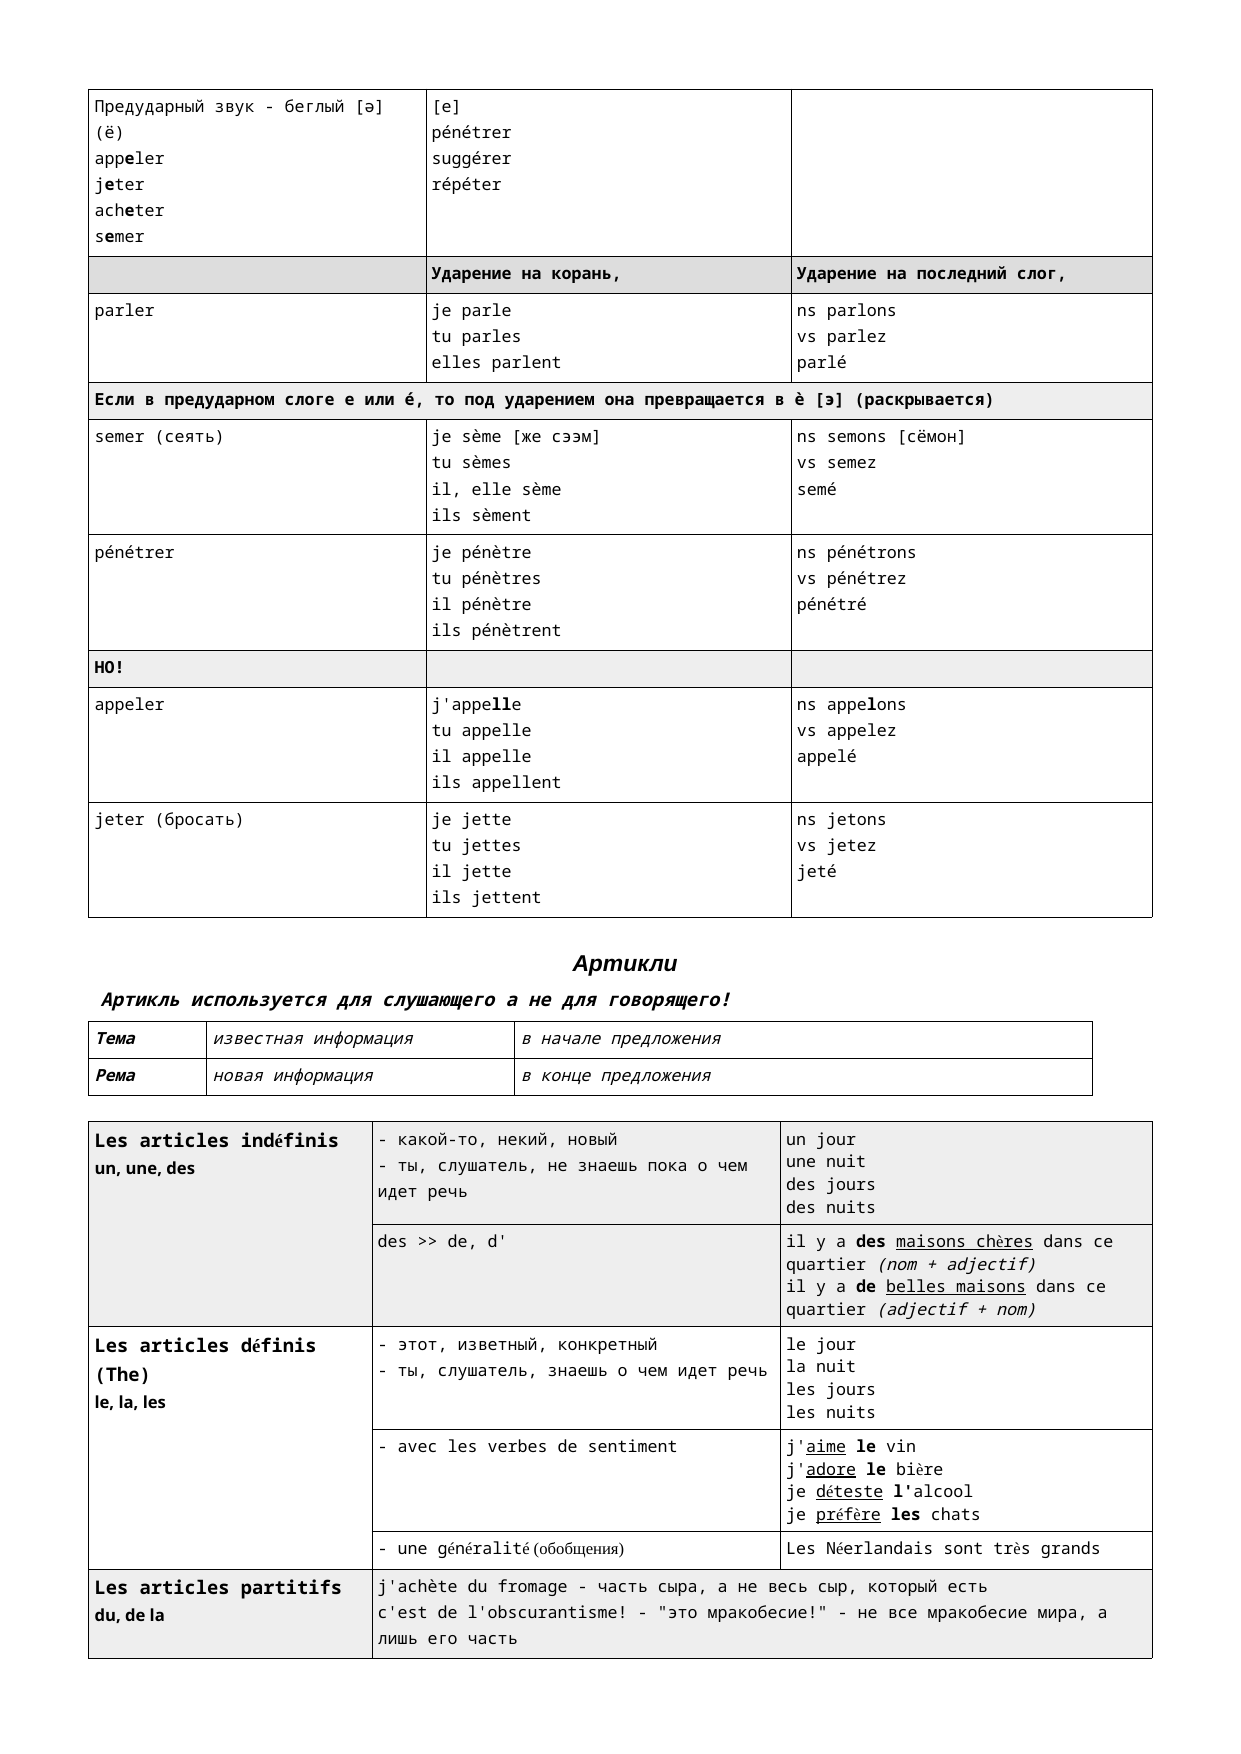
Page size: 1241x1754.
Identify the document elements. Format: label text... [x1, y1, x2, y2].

table_cell Les articles définis (The) le, la, les [89, 1327, 372, 1568]
table_cell в конце предложения [515, 1059, 1092, 1095]
table_cell Если в предударном слоге e или é, то под ударением она превращается в è [э] (раскрывается) [89, 383, 1152, 419]
table_cell j'achète du fromage - часть сыра, а не весь сыр, который есть c'est de l'obscurantisme! - "это мракобесие!" - не все мракобесие мира, а лишь его часть [373, 1570, 1152, 1658]
table_cell - avec les verbes de sentiment [373, 1430, 780, 1531]
table_cell Ударение на корань, [427, 257, 791, 293]
table_cell le jour la nuit les jours les nuits [781, 1327, 1152, 1429]
table_cell [792, 651, 1152, 687]
table_cell - une généralité (обобщения) [373, 1532, 780, 1568]
table_header - какой-то, некий, новый - ты, слушатель, не знаешь пока о чем идет речь [373, 1122, 780, 1224]
table_header [e] pénétrer suggérer répéter [427, 90, 791, 256]
table_header Предударный звук - беглый [ә] (ё) appeler jeter acheter semer [89, 90, 426, 256]
table_cell [89, 257, 426, 293]
table_cell - этот, изветный, конкретный - ты, слушатель, знаешь о чем идет речь [373, 1327, 780, 1429]
table_cell Les articles partitifs du, de la [89, 1570, 372, 1658]
table_cell jeter (бросать) [89, 803, 426, 917]
table_cell parler [89, 294, 426, 382]
table_header Les articles indéfinis un, une, des [89, 1122, 372, 1326]
table_cell ns appelons vs appelez appelé [792, 688, 1152, 802]
table_cell j'appelle tu appelle il appelle ils appellent [427, 688, 791, 802]
table_cell je parle tu parles elles parlent [427, 294, 791, 382]
table_header Тема [89, 1022, 206, 1058]
table_cell je sème [же сээм] tu sèmes il, elle sème ils sèment [427, 420, 791, 534]
table_cell pénétrer [89, 535, 426, 649]
table_header в начале предложения [515, 1022, 1092, 1058]
table_cell je jette tu jettes il jette ils jettent [427, 803, 791, 917]
table_cell j'aime le vin j'adore le bière je déteste l'alcool je préfère les chats [781, 1430, 1152, 1531]
table_cell il y a des maisons chères dans ce quartier (nom + adjectif) il y a de belles maisons dans ce quartier (adjectif + nom) [781, 1225, 1152, 1326]
table_cell НО! [89, 651, 426, 687]
text Артикль используется для слушающего а не для говорящего! [88, 986, 1152, 1011]
table_cell Les Néerlandais sont très grands [781, 1532, 1152, 1568]
table_cell Ударение на последний слог, [792, 257, 1152, 293]
table_cell des >> de, d' [373, 1225, 780, 1326]
table_cell appeler [89, 688, 426, 802]
table_cell ns jetons vs jetez jeté [792, 803, 1152, 917]
table_header известная информация [207, 1022, 514, 1058]
table_cell je pénètre tu pénètres il pénètre ils pénètrent [427, 535, 791, 649]
table_cell Рема [89, 1059, 206, 1095]
table_cell ns semons [сёмон] vs semez semé [792, 420, 1152, 534]
table_cell [427, 651, 791, 687]
table_cell ns pénétrons vs pénétrez pénétré [792, 535, 1152, 649]
subtitle Артикли [88, 949, 1152, 976]
table_header [792, 90, 1152, 256]
table_cell новая информация [207, 1059, 514, 1095]
table_header un jour une nuit des jours des nuits [781, 1122, 1152, 1224]
table_cell ns parlons vs parlez parlé [792, 294, 1152, 382]
table_cell semer (сеять) [89, 420, 426, 534]
